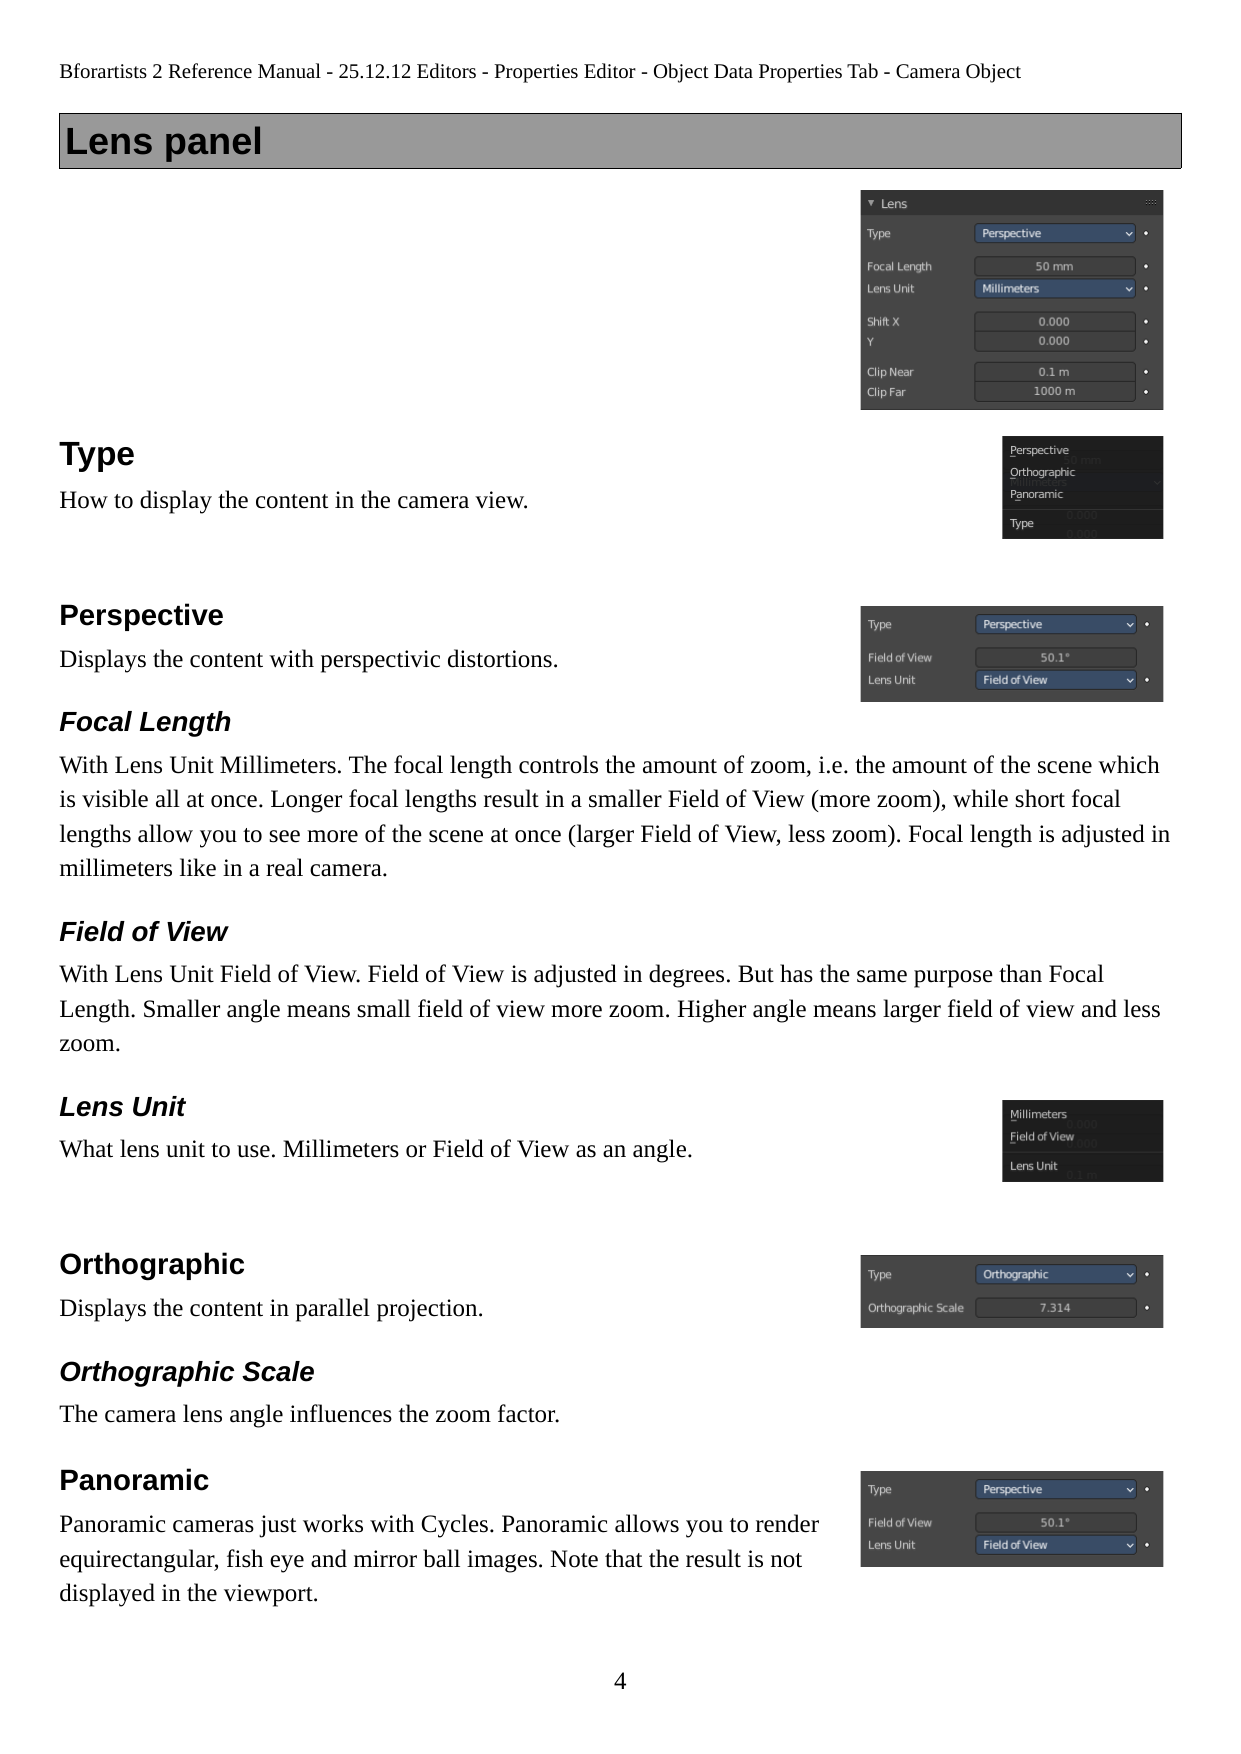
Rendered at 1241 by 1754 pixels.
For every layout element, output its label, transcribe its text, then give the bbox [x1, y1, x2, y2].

picture [1002, 436, 1164, 539]
picture [860, 1255, 1164, 1328]
picture [1002, 1100, 1164, 1182]
picture [860, 190, 1164, 410]
subtitle Type [59, 434, 1181, 473]
subtitle Focal Length [59, 706, 1181, 738]
text Displays the content in parallel projection. [59, 1293, 860, 1322]
subtitle Panoramic [59, 1463, 1181, 1497]
text The camera lens angle influences the zoom factor. [59, 1399, 1181, 1428]
text With Lens Unit Millimeters. The focal length controls the amount of zoom, i.e. the amount of the scene which is visible all at once. Longer focal lengths result in a smaller Field of View (more zoom), while short focal lengths allow you to see more of the scene at once (larger Field of View, less zoom). Focal length is adjusted in millimeters like in a real camera. [59, 750, 1181, 882]
picture [860, 1471, 1164, 1567]
text How to display the content in the camera view. [59, 485, 1002, 514]
text What lens unit to use. Millimeters or Field of View as an angle. [59, 1134, 1002, 1163]
subtitle Perspective [59, 598, 1181, 632]
text Displays the content with perspectivic distortions. [59, 644, 860, 673]
text With Lens Unit Field of View. Field of View is adjusted in degrees. But has the same purpose than Focal Length. Smaller angle means small field of view more zoom. Higher angle means larger field of view and less zoom. [59, 959, 1181, 1057]
table_header Lens panel [60, 114, 1181, 168]
picture [860, 606, 1164, 702]
subtitle Orthographic [59, 1247, 1181, 1281]
subtitle Orthographic Scale [59, 1355, 1181, 1387]
text Panoramic cameras just works with Cycles. Panoramic allows you to render equirectangular, fish eye and mirror ball images. Note that the result is not displayed in the viewport. [59, 1509, 1181, 1607]
subtitle Lens Unit [59, 1090, 1181, 1122]
subtitle Field of View [59, 915, 1181, 947]
